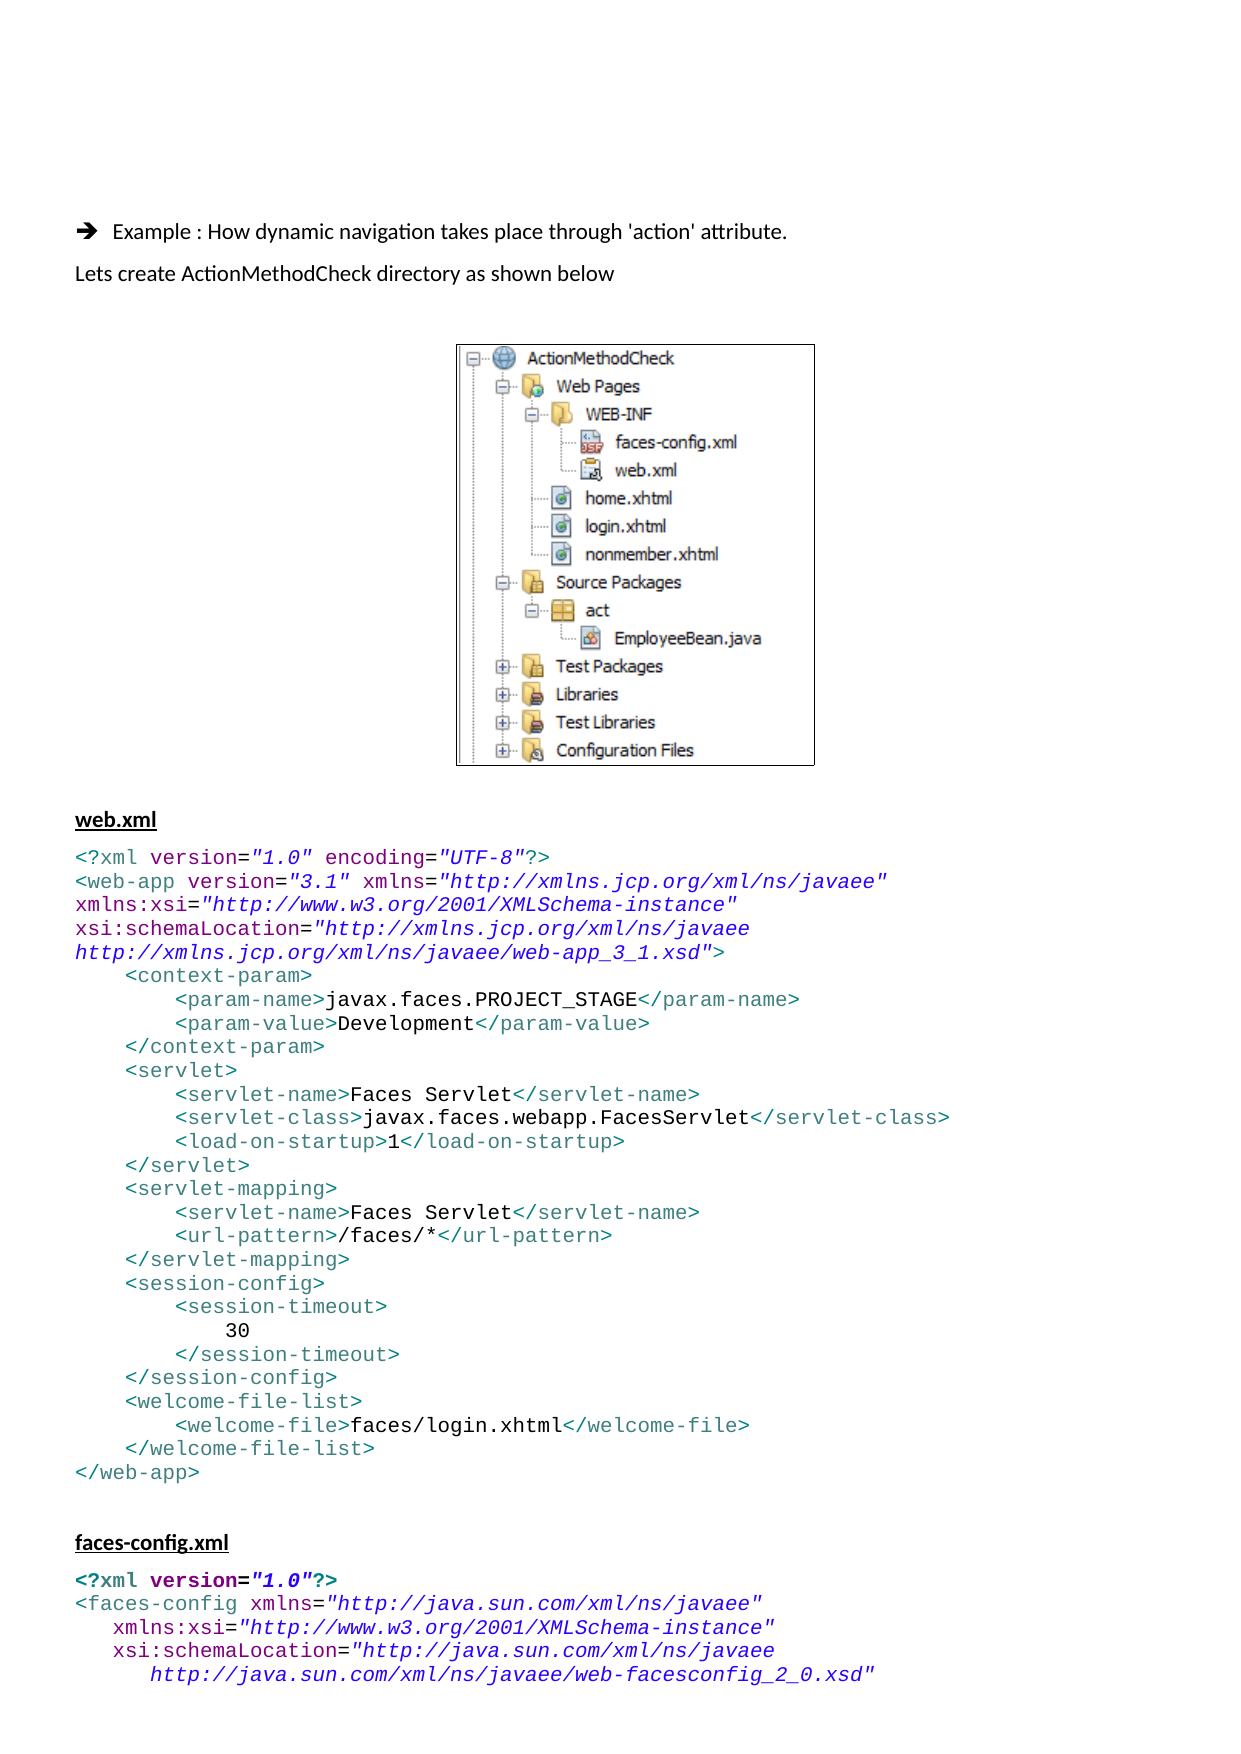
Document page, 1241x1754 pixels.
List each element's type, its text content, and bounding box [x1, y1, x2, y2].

text xsi:schemaLocation="http://java.sun.com/xml/ns/javaee [75, 1641, 1195, 1664]
text web.xml [75, 805, 1195, 833]
text <servlet-name>Faces Servlet</servlet-name> [75, 1202, 1195, 1226]
text <?xml version="1.0"?> [75, 1569, 1195, 1593]
text <load-on-startup>1</load-on-startup> [75, 1131, 1195, 1154]
text <session-config> [75, 1273, 1195, 1296]
text </web-app> [75, 1462, 1195, 1486]
text </welcome-file-list> [75, 1438, 1195, 1462]
text <servlet-name>Faces Servlet</servlet-name> [75, 1084, 1195, 1107]
list Example : How dynamic navigation takes place through 'action' attribute. [75, 217, 1195, 246]
text </context-param> [75, 1036, 1195, 1060]
text <param-name>javax.faces.PROJECT_STAGE</param-name> [75, 989, 1195, 1013]
text faces-config.xml [75, 1528, 1195, 1556]
text <url-pattern>/faces/*</url-pattern> [75, 1226, 1195, 1249]
text <context-param> [75, 965, 1195, 989]
text <servlet> [75, 1060, 1195, 1084]
text xmlns:xsi="http://www.w3.org/2001/XMLSchema-instance" [75, 1617, 1195, 1641]
text <servlet-mapping> [75, 1178, 1195, 1202]
text http://java.sun.com/xml/ns/javaee/web-facesconfig_2_0.xsd" [75, 1664, 1195, 1688]
text </session-timeout> [75, 1344, 1195, 1367]
text </servlet-mapping> [75, 1249, 1195, 1273]
text <servlet-class>javax.faces.webapp.FacesServlet</servlet-class> [75, 1107, 1195, 1131]
text <welcome-file-list> [75, 1391, 1195, 1415]
list Lets create ActionMethodCheck directory as shown below [75, 259, 1195, 287]
text <faces-config xmlns="http://java.sun.com/xml/ns/javaee" [75, 1593, 1195, 1617]
text 30 [75, 1320, 1195, 1344]
text </session-config> [75, 1367, 1195, 1391]
text <web-app version="3.1" xmlns="http://xmlns.jcp.org/xml/ns/javaee" xmlns:xsi="http://www.w3.org/2001/XMLSchema-instance" xsi:schemaLocation="http://xmlns.jcp.org/xml/ns/javaee http://xmlns.jcp.org/xml/ns/javaee/web-app_3_1.xsd"> [75, 871, 1195, 965]
text <param-value>Development</param-value> [75, 1013, 1195, 1036]
text <welcome-file>faces/login.xhtml</welcome-file> [75, 1415, 1195, 1438]
text <session-timeout> [75, 1296, 1195, 1320]
text <?xml version="1.0" encoding="UTF-8"?> [75, 847, 1195, 871]
text </servlet> [75, 1154, 1195, 1178]
